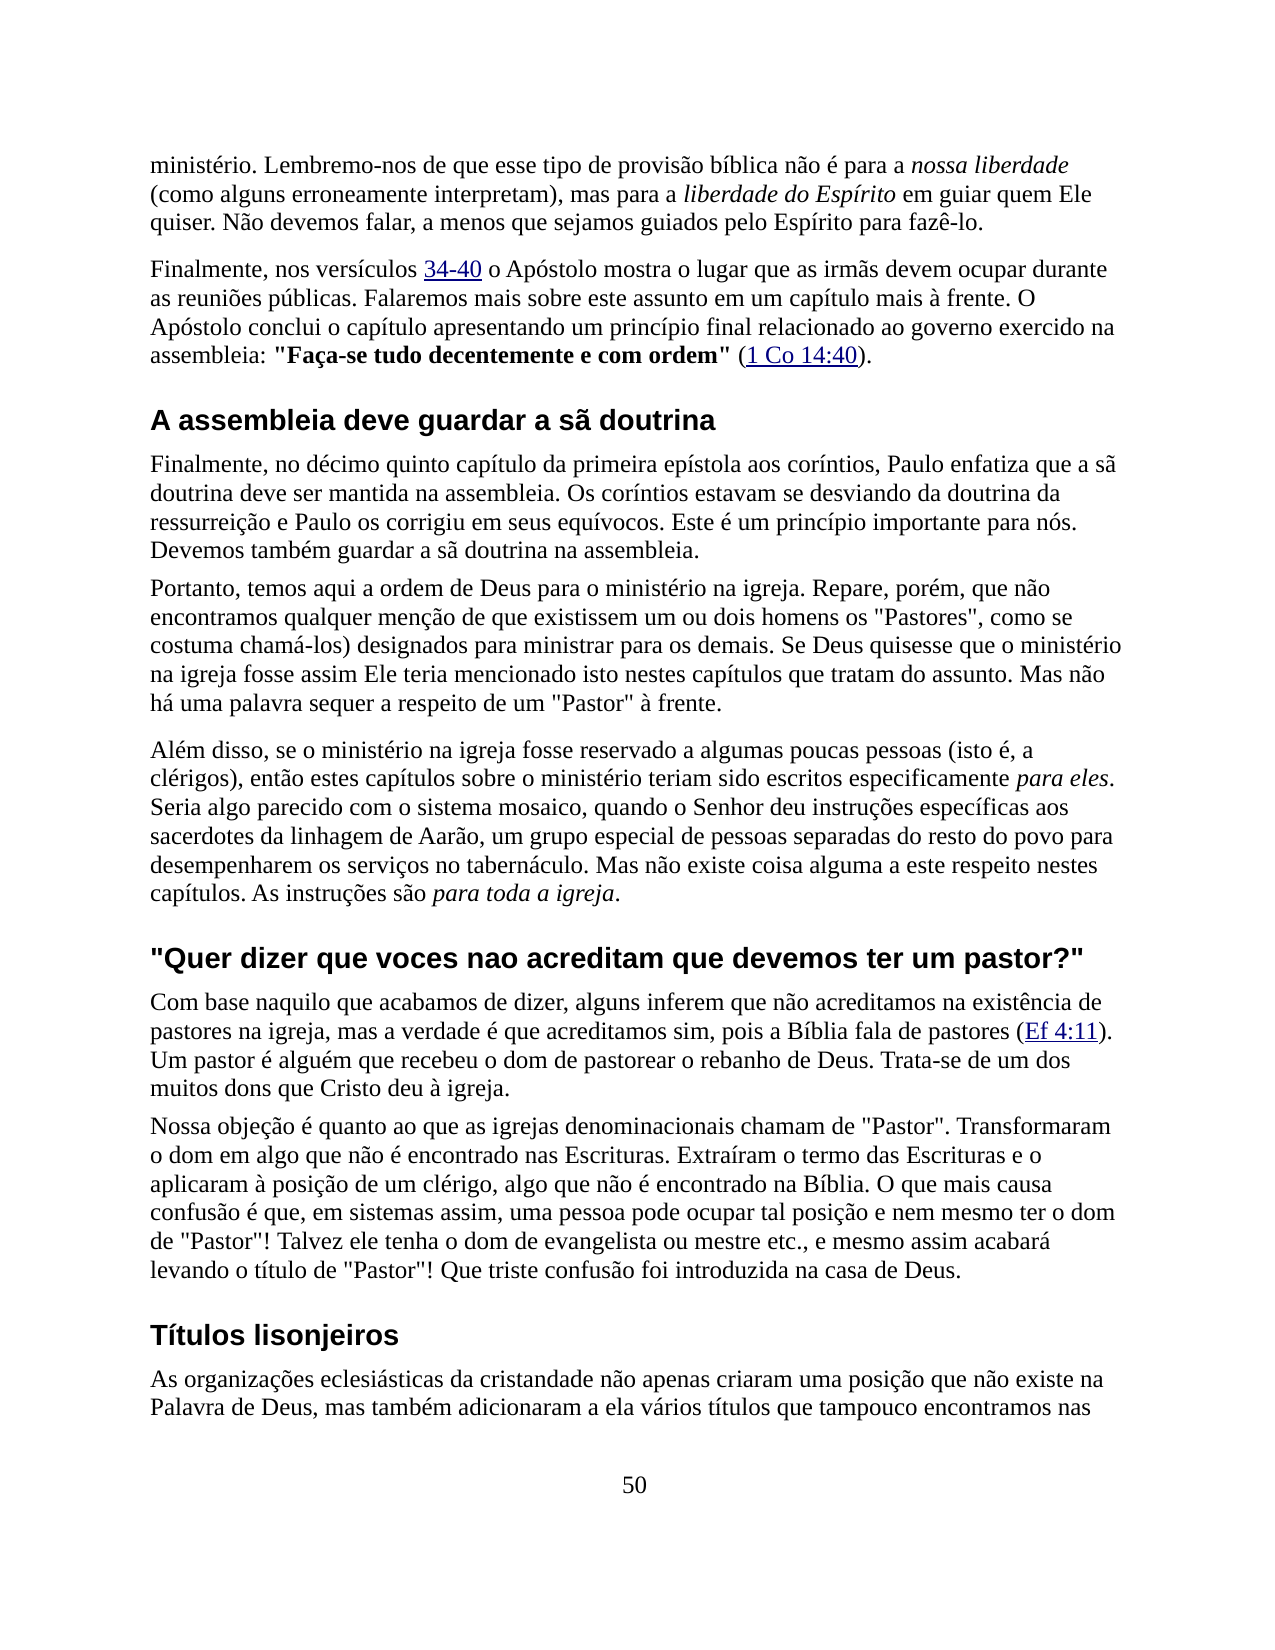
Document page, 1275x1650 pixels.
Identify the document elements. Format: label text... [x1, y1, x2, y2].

text Finalmente, no décimo quinto capítulo da primeira epístola aos coríntios, Paulo enfatiza que a sã doutrina deve ser mantida na assembleia. Os coríntios estavam se desviando da doutrina da ressurreição e Paulo os corrigiu em seus equívocos. Este é um princípio importante para nós. Devemos também guardar a sã doutrina na assembleia. [150, 449, 1125, 564]
subtitle A assembleia deve guardar a sã doutrina [150, 403, 1125, 437]
text Portanto, temos aqui a ordem de Deus para o ministério na igreja. Repare, porém, que não encontramos qualquer menção de que existissem um ou dois homens os "Pastores", como se costuma chamá-los) designados para ministrar para os demais. Se Deus quisesse que o ministério na igreja fosse assim Ele teria mencionado isto nestes capítulos que tratam do assunto. Mas não há uma palavra sequer a respeito de um "Pastor" à frente. [150, 573, 1125, 717]
text Finalmente, nos versículos 34-40 o Apóstolo mostra o lugar que as irmãs devem ocupar durante as reuniões públicas. Falaremos mais sobre este assunto em um capítulo mais à frente. O Apóstolo conclui o capítulo apresentando um princípio final relacionado ao governo exercido na assembleia: "Faça-se tudo decentemente e com ordem" (1 Co 14:40). [150, 254, 1125, 369]
subtitle Títulos lisonjeiros [150, 1318, 1125, 1351]
text As organizações eclesiásticas da cristandade não apenas criaram uma posição que não existe na Palavra de Deus, mas também adicionaram a ela vários títulos que tampouco encontramos nas [150, 1364, 1125, 1421]
text Além disso, se o ministério na igreja fosse reservado a algumas poucas pessoas (isto é, a clérigos), então estes capítulos sobre o ministério teriam sido escritos especificamente para eles. Seria algo parecido com o sistema mosaico, quando o Senhor deu instruções específicas aos sacerdotes da linhagem de Aarão, um grupo especial de pessoas separadas do resto do povo para desempenharem os serviços no tabernáculo. Mas não existe coisa alguma a este respeito nestes capítulos. As instruções são para toda a igreja. [150, 735, 1125, 907]
subtitle "Quer dizer que voces nao acreditam que devemos ter um pastor?" [150, 941, 1125, 975]
text Nossa objeção é quanto ao que as igrejas denominacionais chamam de "Pastor". Transformaram o dom em algo que não é encontrado nas Escrituras. Extraíram o termo das Escrituras e o aplicaram à posição de um clérigo, algo que não é encontrado na Bíblia. O que mais causa confusão é que, em sistemas assim, uma pessoa pode ocupar tal posição e nem mesmo ter o dom de "Pastor"! Talvez ele tenha o dom de evangelista ou mestre etc., e mesmo assim acabará levando o título de "Pastor"! Que triste confusão foi introduzida na casa de Deus. [150, 1111, 1125, 1284]
text ministério. Lembremo-nos de que esse tipo de provisão bíblica não é para a nossa liberdade (como alguns erroneamente interpretam), mas para a liberdade do Espírito em guiar quem Ele quiser. Não devemos falar, a menos que sejamos guiados pelo Espírito para fazê-lo. [150, 150, 1125, 236]
text Com base naquilo que acabamos de dizer, alguns inferem que não acreditamos na existência de pastores na igreja, mas a verdade é que acreditamos sim, pois a Bíblia fala de pastores (Ef 4:11). Um pastor é alguém que recebeu o dom de pastorear o rebanho de Deus. Trata-se de um dos muitos dons que Cristo deu à igreja. [150, 987, 1125, 1102]
